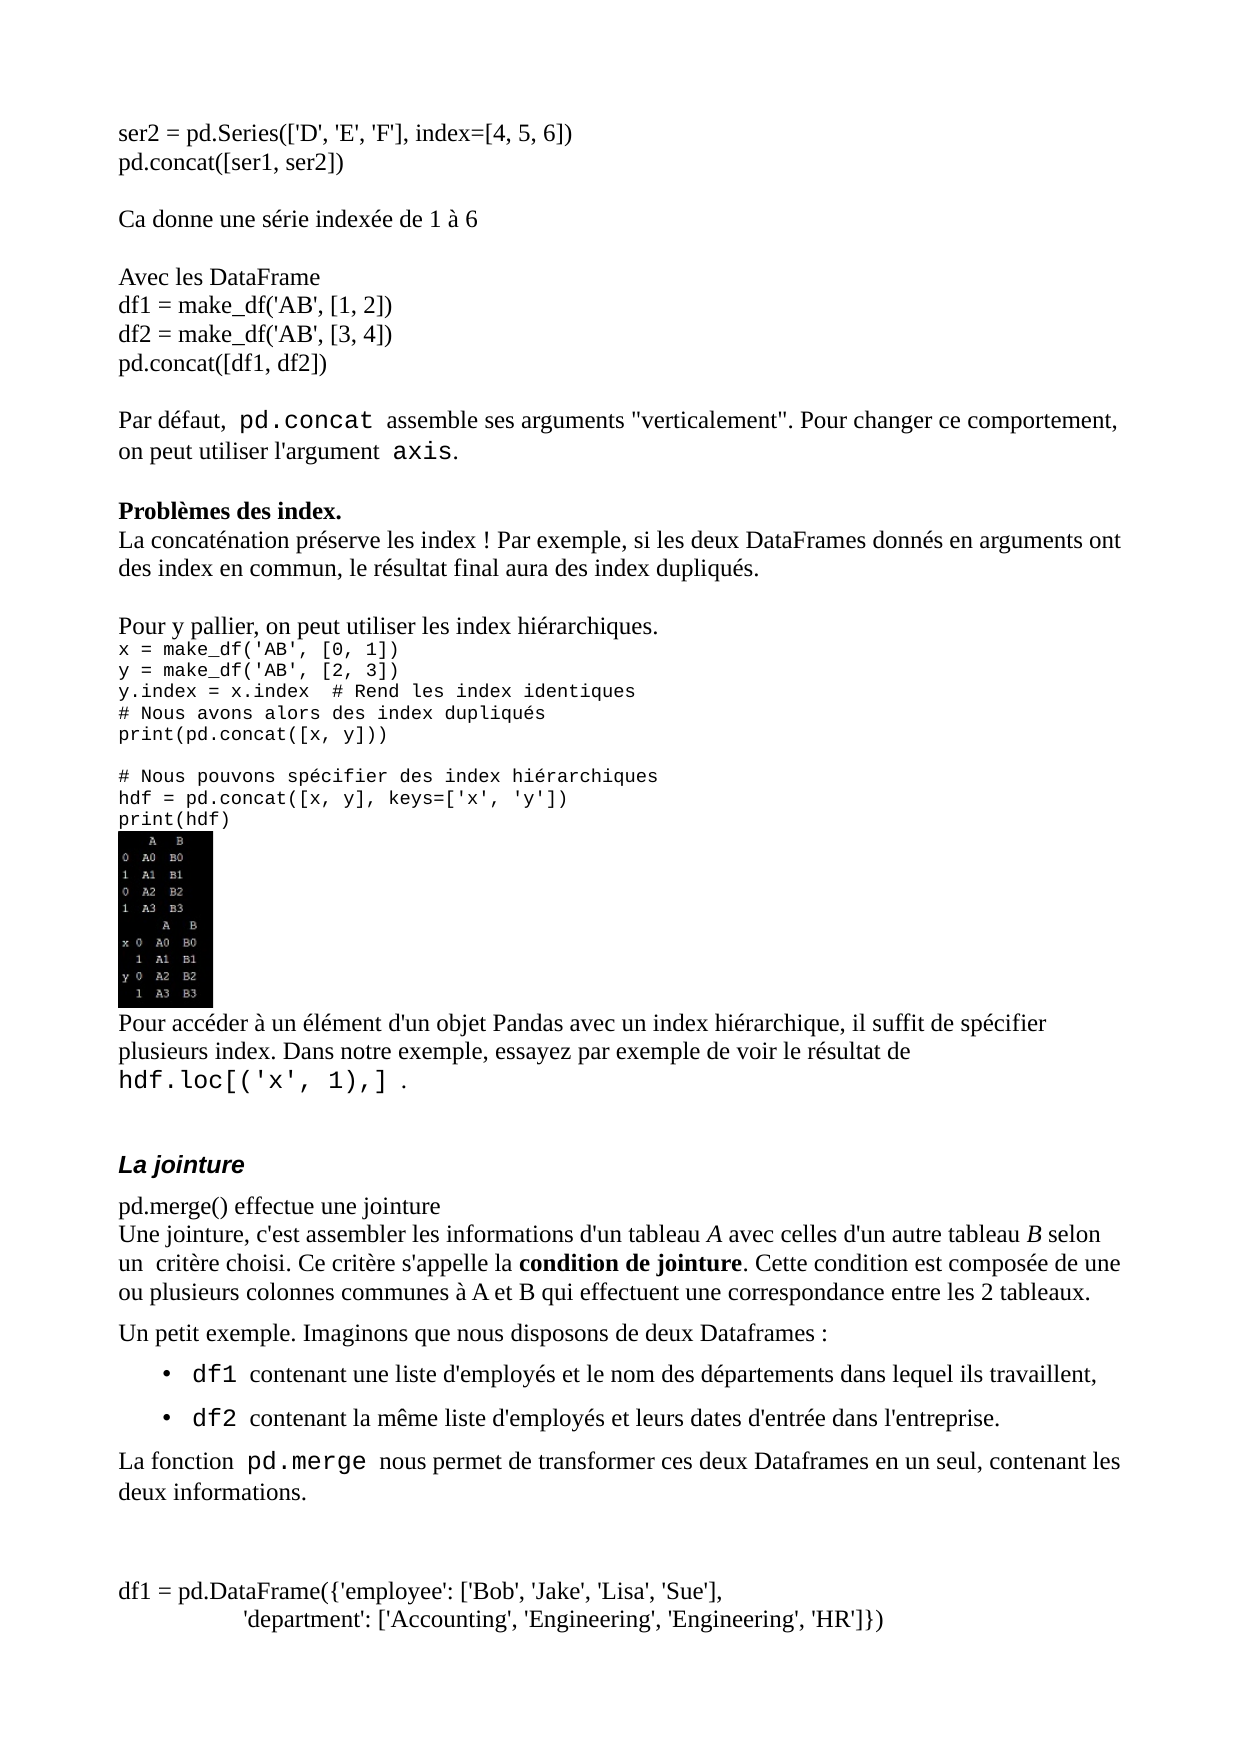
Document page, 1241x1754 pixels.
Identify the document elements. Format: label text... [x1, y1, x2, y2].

text x = make_df('AB', [0, 1]) [118, 640, 1122, 661]
text 'department': ['Accounting', 'Engineering', 'Engineering', 'HR']}) [118, 1604, 1122, 1633]
text La concaténation préserve les index ! Par exemple, si les deux DataFrames donnés en arguments ont des index en commun, le résultat final aura des index dupliqués. [118, 525, 1122, 582]
text Une jointure, c'est assembler les informations d'un tableau A avec celles d'un autre tableau B selon un critère choisi. Ce critère s'appelle la condition de jointure. Cette condition est composée de une ou plusieurs colonnes communes à A et B qui effectuent une correspondance entre les 2 tableaux. [118, 1219, 1122, 1306]
text print(pd.concat([x, y])) [118, 725, 1122, 746]
text Par défaut, pd.concat assemble ses arguments "verticalement". Pour changer ce comportement, on peut utiliser l'argument axis. [118, 406, 1122, 467]
text Un petit exemple. Imaginons que nous disposons de deux Dataframes : [118, 1318, 1122, 1347]
text pd.concat([df1, df2]) [118, 348, 1122, 377]
text pd.concat([ser1, ser2]) [118, 147, 1122, 176]
text print(hdf) [118, 810, 1122, 831]
text df1 = make_df('AB', [1, 2]) [118, 291, 1122, 319]
text y = make_df('AB', [2, 3]) [118, 661, 1122, 682]
text hdf = pd.concat([x, y], keys=['x', 'y']) [118, 788, 1122, 810]
text df1 = pd.DataFrame({'employee': ['Bob', 'Jake', 'Lisa', 'Sue'], [118, 1576, 1122, 1604]
text Problèmes des index. [118, 496, 1122, 525]
text pd.merge() effectue une jointure [118, 1191, 1122, 1219]
text Ca donne une série indexée de 1 à 6 [118, 204, 1122, 233]
text df2 = make_df('AB', [3, 4]) [118, 319, 1122, 348]
text Pour y pallier, on peut utiliser les index hiérarchiques. [118, 611, 1122, 640]
text Avec les DataFrame [118, 262, 1122, 291]
text y.index = x.index # Rend les index identiques [118, 682, 1122, 703]
picture [118, 831, 214, 1008]
text Pour accéder à un élément d'un objet Pandas avec un index hiérarchique, il suffit de spécifier plusieurs index. Dans notre exemple, essayez par exemple de voir le résultat de hdf.loc[('x', 1),] . [118, 1008, 1122, 1096]
text ser2 = pd.Series(['D', 'E', 'F'], index=[4, 5, 6]) [118, 118, 1122, 147]
text # Nous avons alors des index dupliqués [118, 703, 1122, 725]
text La fonction pd.merge nous permet de transformer ces deux Dataframes en un seul, contenant les deux informations. [118, 1446, 1122, 1506]
subtitle La jointure [118, 1150, 1122, 1178]
list df1 contenant une liste d'employés et le nom des départements dans lequel ils travaillent, [162, 1359, 1122, 1390]
list df2 contenant la même liste d'employés et leurs dates d'entrée dans l'entreprise. [162, 1403, 1122, 1434]
text # Nous pouvons spécifier des index hiérarchiques [118, 767, 1122, 788]
